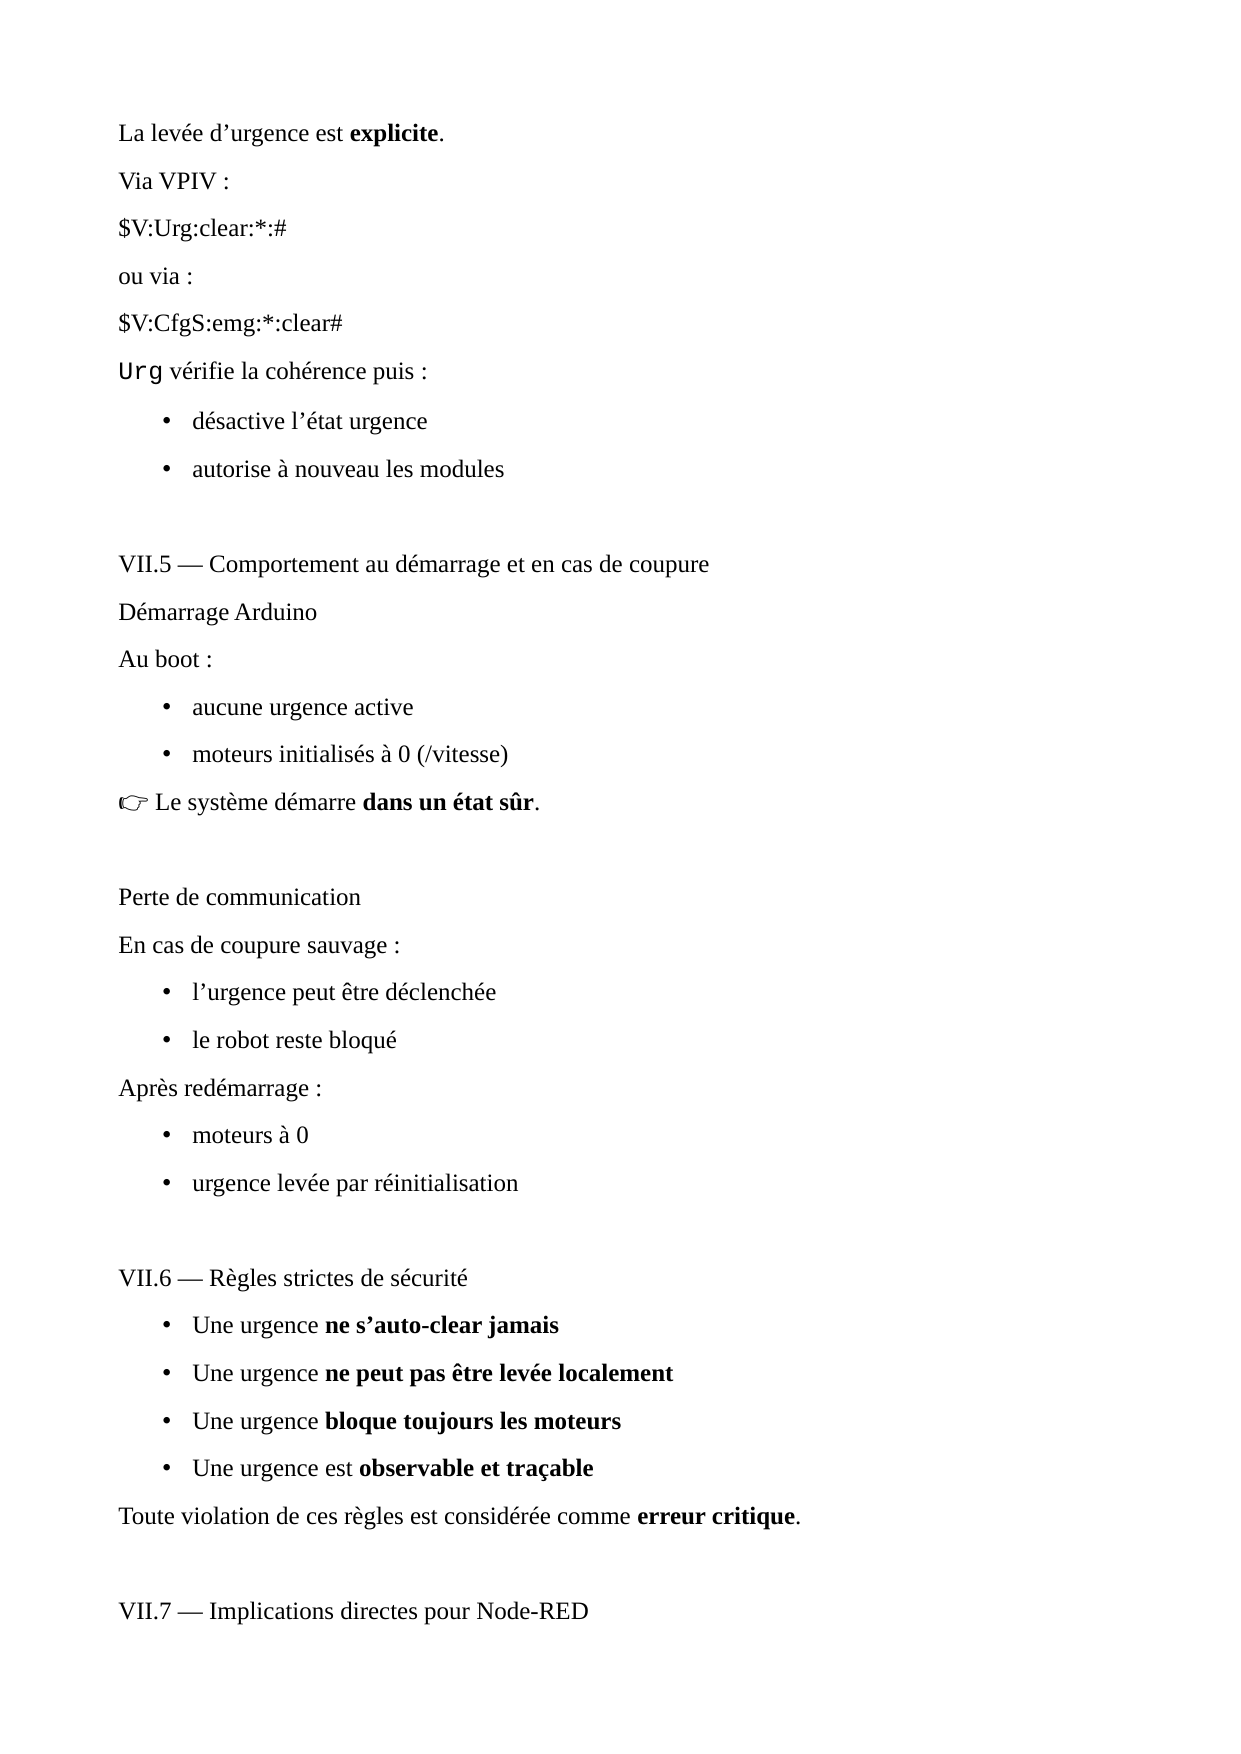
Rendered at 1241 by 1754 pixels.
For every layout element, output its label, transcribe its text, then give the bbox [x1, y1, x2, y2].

text Toute violation de ces règles est considérée comme erreur critique. [118, 1501, 1122, 1530]
list moteurs à 0 [162, 1120, 1122, 1149]
text Au boot : [118, 644, 1122, 673]
list Une urgence ne s’auto-clear jamais [162, 1311, 1122, 1339]
list autorise à nouveau les modules [162, 454, 1122, 482]
list urgence levée par réinitialisation [162, 1168, 1122, 1197]
text ou via : [118, 261, 1122, 290]
list aucune urgence active [162, 692, 1122, 721]
list Une urgence bloque toujours les moteurs [162, 1406, 1122, 1434]
list Une urgence ne peut pas être levée localement [162, 1358, 1122, 1387]
text VII.5 — Comportement au démarrage et en cas de coupure [118, 549, 1122, 578]
text Via VPIV : [118, 166, 1122, 194]
text $V:Urg:clear:*:# [118, 213, 1122, 242]
text VII.7 — Implications directes pour Node-RED [118, 1596, 1122, 1625]
list l’urgence peut être déclenchée [162, 977, 1122, 1006]
text VII.6 — Règles strictes de sécurité [118, 1263, 1122, 1292]
text 👉 Le système démarre dans un état sûr. [118, 787, 1122, 816]
text La levée d’urgence est explicite. [118, 118, 1122, 147]
text $V:CfgS:emg:*:clear# [118, 308, 1122, 337]
text Perte de communication [118, 882, 1122, 911]
list le robot reste bloqué [162, 1025, 1122, 1054]
list désactive l’état urgence [162, 406, 1122, 435]
text Après redémarrage : [118, 1073, 1122, 1101]
list moteurs initialisés à 0 (/vitesse) [162, 739, 1122, 768]
text Démarrage Arduino [118, 597, 1122, 625]
list Une urgence est observable et traçable [162, 1453, 1122, 1482]
text En cas de coupure sauvage : [118, 930, 1122, 958]
text Urg vérifie la cohérence puis : [118, 356, 1122, 387]
